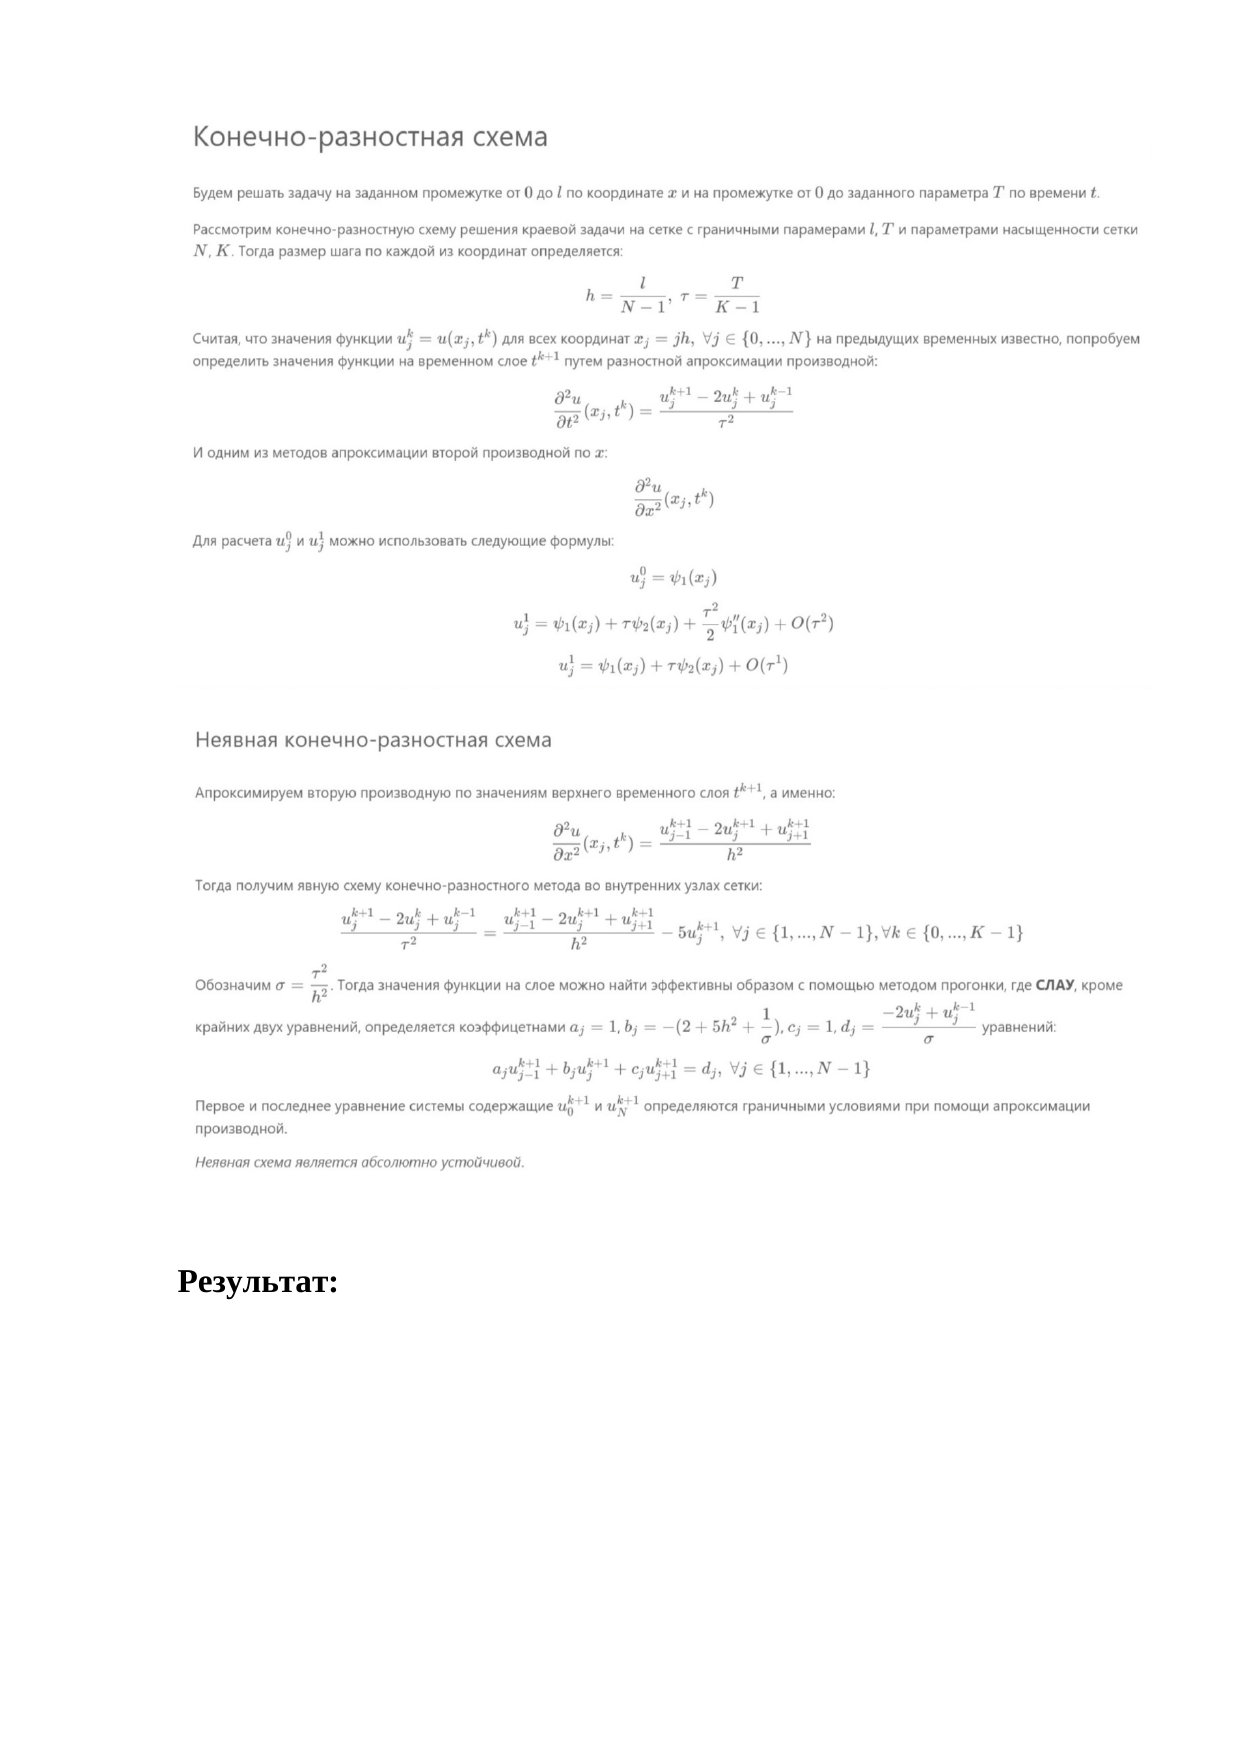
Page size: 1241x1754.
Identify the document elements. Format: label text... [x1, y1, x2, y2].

picture [177, 118, 1152, 689]
text Результат: [177, 1261, 1152, 1299]
picture [177, 715, 1152, 1179]
